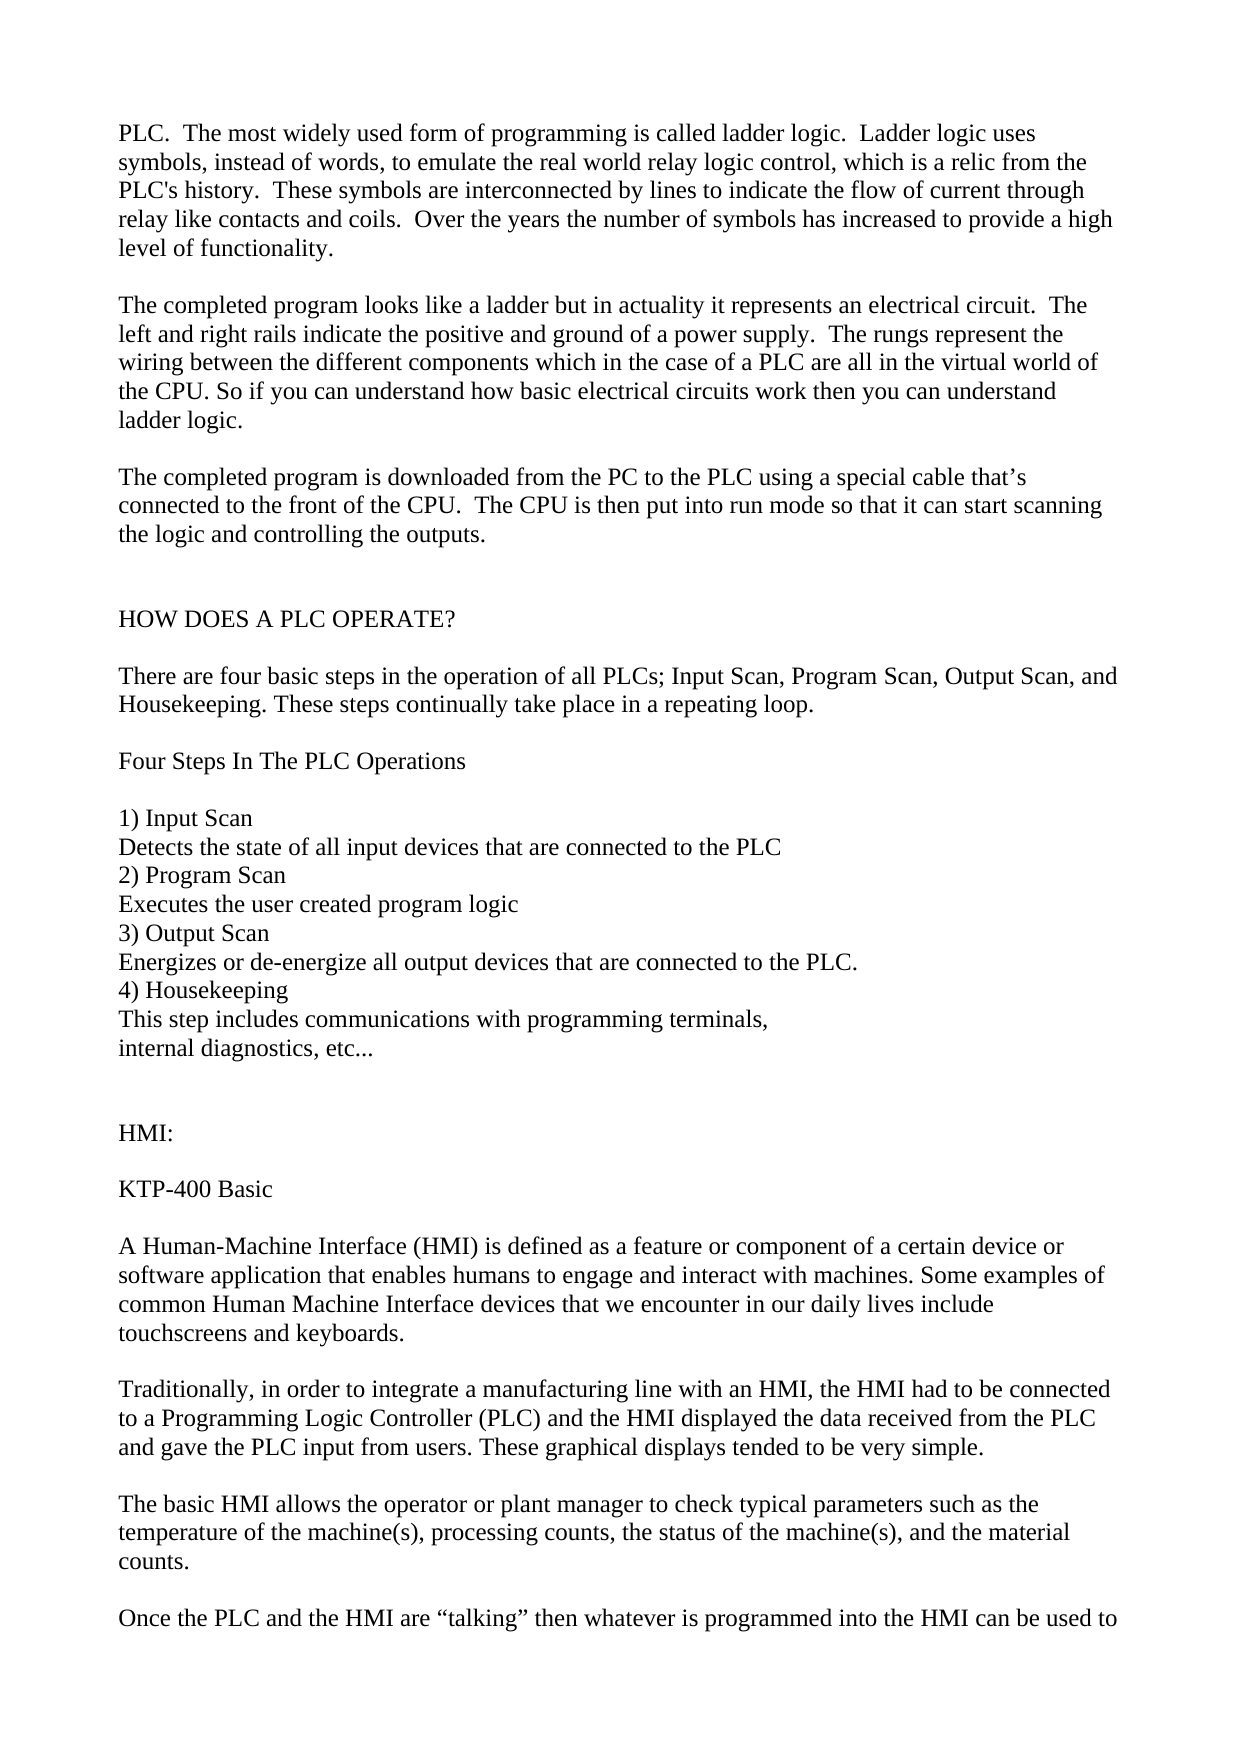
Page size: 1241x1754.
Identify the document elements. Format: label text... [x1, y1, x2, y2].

text HOW DOES A PLC OPERATE? [118, 604, 1122, 633]
text Traditionally, in order to integrate a manufacturing line with an HMI, the HMI had to be connected to a Programming Logic Controller (PLC) and the HMI displayed the data received from the PLC and gave the PLC input from users. These graphical displays tended to be very simple. [118, 1374, 1122, 1461]
text The completed program is downloaded from the PC to the PLC using a special cable that’s connected to the front of the CPU. The CPU is then put into run mode so that it can start scanning the logic and controlling the outputs. [118, 462, 1122, 548]
text 3) Output Scan [118, 918, 1122, 947]
text Detects the state of all input devices that are connected to the PLC [118, 832, 1122, 861]
text There are four basic steps in the operation of all PLCs; Input Scan, Program Scan, Output Scan, and Housekeeping. These steps continually take place in a repeating loop. [118, 661, 1122, 718]
text Once the PLC and the HMI are “talking” then whatever is programmed into the HMI can be used to [118, 1603, 1122, 1632]
text internal diagnostics, etc... [118, 1033, 1122, 1062]
text PLC. The most widely used form of programming is called ladder logic. Ladder logic uses symbols, instead of words, to emulate the real world relay logic control, which is a relic from the PLC's history. These symbols are interconnected by lines to indicate the flow of current through relay like contacts and coils. Over the years the number of symbols has increased to provide a high level of functionality. [118, 118, 1122, 262]
text KTP-400 Basic [118, 1174, 1122, 1203]
text The basic HMI allows the operator or plant manager to check typical parameters such as the temperature of the machine(s), processing counts, the status of the machine(s), and the material counts. [118, 1489, 1122, 1575]
text Executes the user created program logic [118, 889, 1122, 918]
text Energizes or de-energize all output devices that are connected to the PLC. [118, 947, 1122, 976]
text 4) Housekeeping [118, 976, 1122, 1004]
text This step includes communications with programming terminals, [118, 1004, 1122, 1033]
text The completed program looks like a ladder but in actuality it represents an electrical circuit. The left and right rails indicate the positive and ground of a power supply. The rungs represent the wiring between the different components which in the case of a PLC are all in the virtual world of the CPU. So if you can understand how basic electrical circuits work then you can understand ladder logic. [118, 290, 1122, 434]
text Four Steps In The PLC Operations [118, 746, 1122, 775]
text 2) Program Scan [118, 861, 1122, 889]
text HMI: [118, 1118, 1122, 1147]
text 1) Input Scan [118, 803, 1122, 832]
text A Human-Machine Interface (HMI) is defined as a feature or component of a certain device or software application that enables humans to engage and interact with machines. Some examples of common Human Machine Interface devices that we encounter in our daily lives include touchscreens and keyboards. [118, 1231, 1122, 1346]
